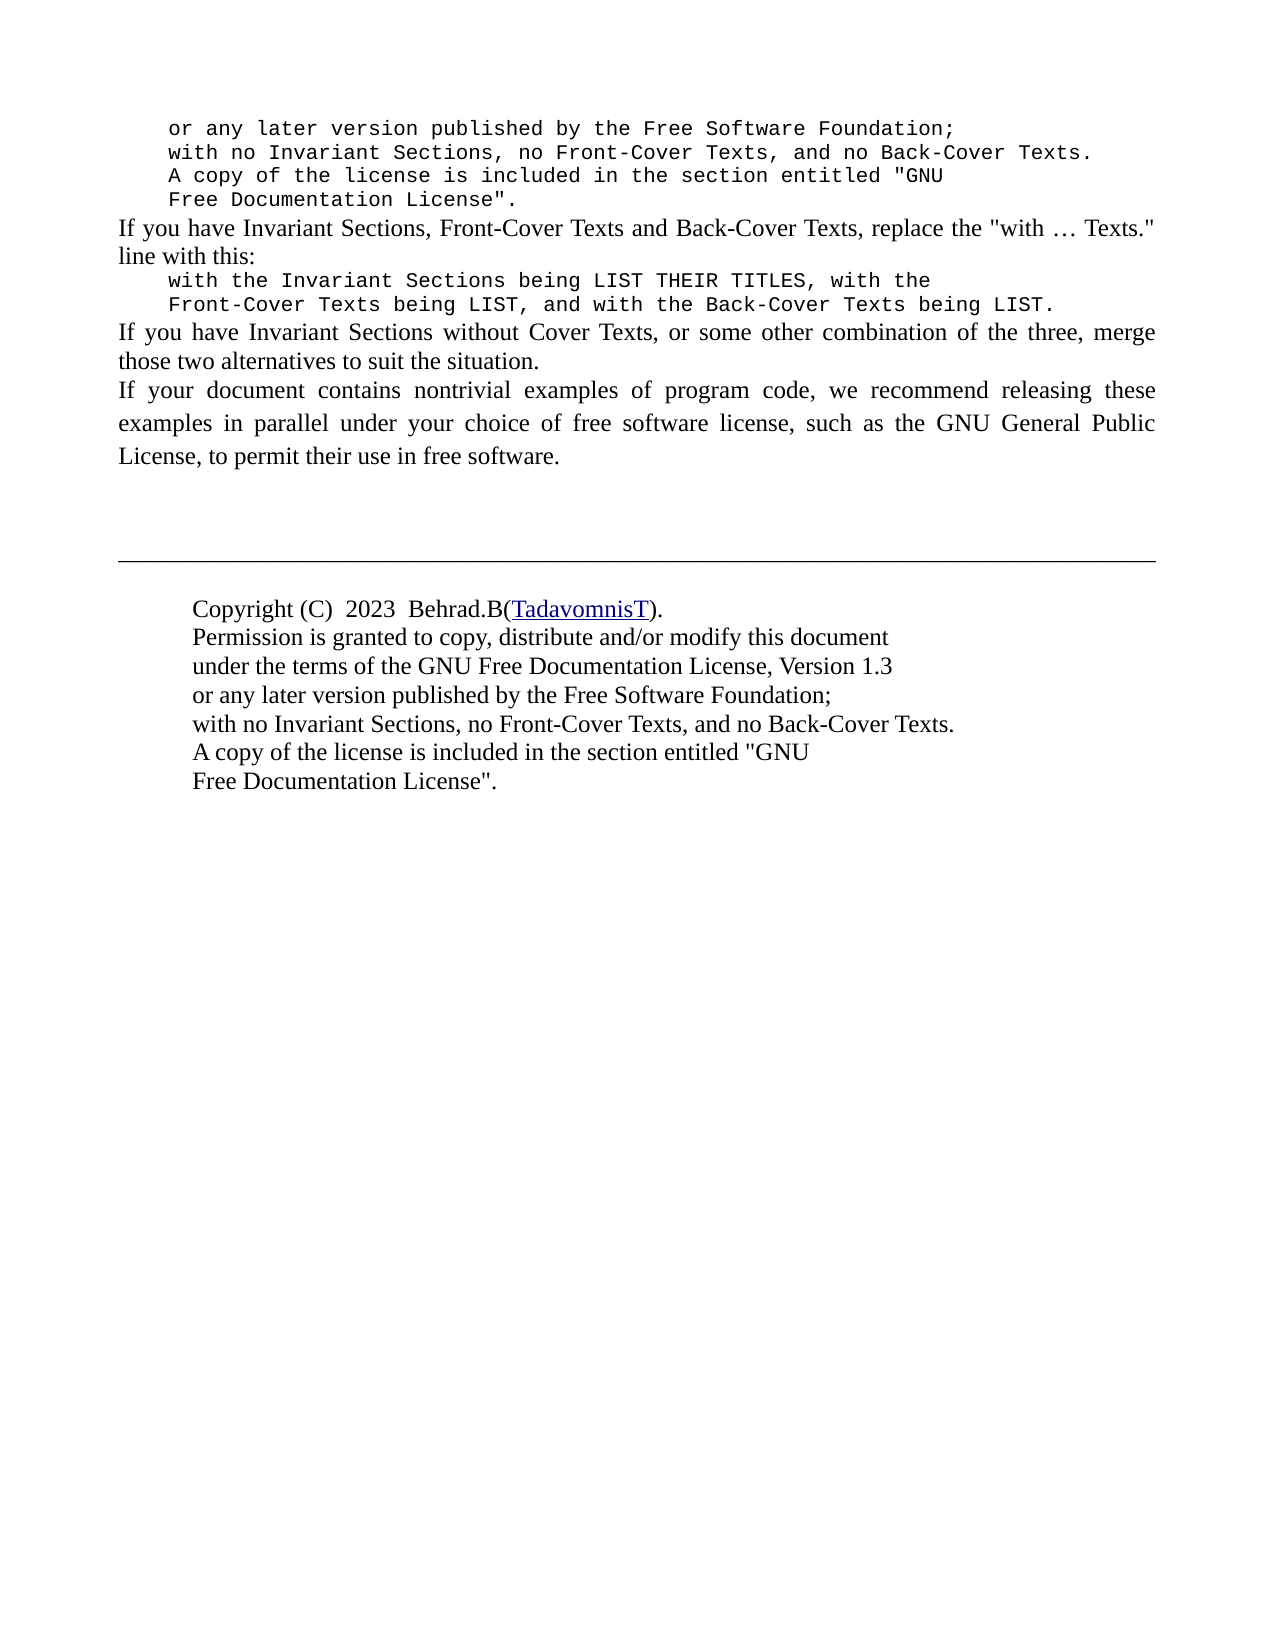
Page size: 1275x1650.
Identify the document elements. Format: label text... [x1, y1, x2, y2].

text with no Invariant Sections, no Front-Cover Texts, and no Back-Cover Texts. [118, 709, 1157, 737]
text ___________________________________________________________________________________ [118, 536, 1157, 565]
text If you have Invariant Sections without Cover Texts, or some other combination of the three, merge those two alternatives to suit the situation. [118, 317, 1157, 375]
text under the terms of the GNU Free Documentation License, Version 1.3 [118, 651, 1157, 680]
text Permission is granted to copy, distribute and/or modify this document [118, 622, 1157, 651]
text or any later version published by the Free Software Foundation; [118, 680, 1157, 709]
text Free Documentation License". [118, 189, 1157, 213]
text with no Invariant Sections, no Front-Cover Texts, and no Back-Cover Texts. [118, 142, 1157, 165]
text with the Invariant Sections being LIST THEIR TITLES, with the [118, 270, 1157, 294]
text Free Documentation License". [118, 766, 1157, 795]
text Copyright (C) 2023 Behrad.B(TadavomnisT). [118, 594, 1157, 622]
text A copy of the license is included in the section entitled "GNU [118, 165, 1157, 189]
text or any later version published by the Free Software Foundation; [118, 118, 1157, 142]
text A copy of the license is included in the section entitled "GNU [118, 737, 1157, 766]
text If you have Invariant Sections, Front-Cover Texts and Back-Cover Texts, replace the "with … Texts." line with this: [118, 213, 1157, 270]
text If your document contains nontrivial examples of program code, we recommend releasing these examples in parallel under your choice of free software license, such as the GNU General Public License, to permit their use in free software. [118, 375, 1157, 470]
text Front-Cover Texts being LIST, and with the Back-Cover Texts being LIST. [118, 294, 1157, 317]
